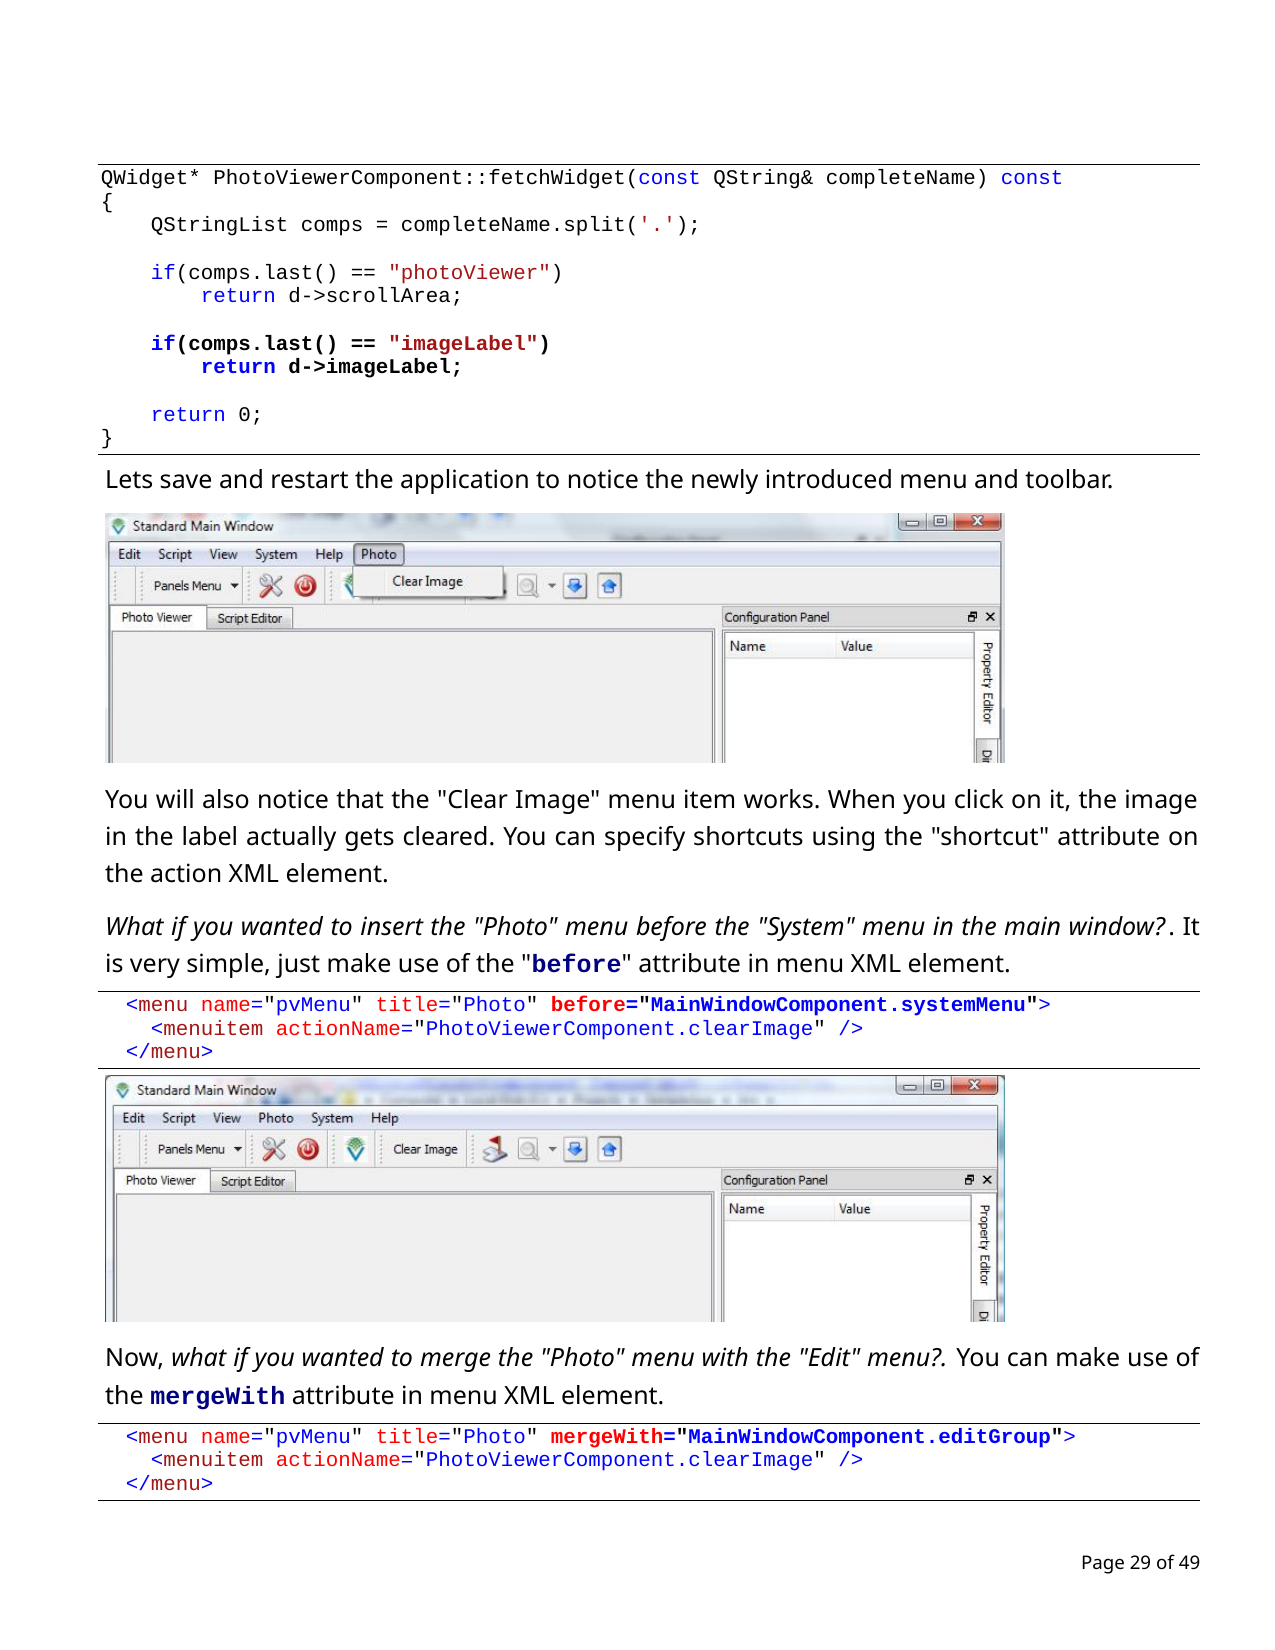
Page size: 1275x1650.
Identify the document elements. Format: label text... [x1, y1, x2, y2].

text return d->scrollArea; [97, 282, 1200, 309]
text if(comps.last() == "imageLabel") [97, 329, 1200, 353]
text <menuitem actionName="PhotoViewerComponent.clearImage" /> [97, 1446, 1200, 1470]
text return 0; [97, 401, 1200, 424]
text <menu name="pvMenu" title="Photo" mergeWith="MainWindowComponent.editGroup"> [97, 1424, 1200, 1446]
text if(comps.last() == "photoViewer") [97, 259, 1200, 282]
text QWidget* PhotoViewerComponent::fetchWidget(const QString& completeName) const [97, 165, 1200, 188]
text </menu> [97, 1038, 1200, 1068]
text </menu> [97, 1470, 1200, 1500]
text <menuitem actionName="PhotoViewerComponent.clearImage" /> [97, 1014, 1200, 1038]
text What if you wanted to insert the "Photo" menu before the "System" menu in the main window?. It is very simple, just make use of the "before" attribute in menu XML element. [105, 908, 1200, 980]
text } [97, 424, 1200, 454]
text Now, what if you wanted to merge the "Photo" menu with the "Edit" menu?. You can make use of the mergeWith attribute in menu XML element. [105, 1340, 1200, 1412]
picture [105, 513, 1005, 763]
text { [97, 188, 1200, 211]
text QStringList comps = completeName.split('.'); [97, 211, 1200, 238]
text Lets save and restart the application to notice the newly introduced menu and toolbar. [105, 462, 1200, 496]
text return d->imageLabel; [97, 353, 1200, 380]
picture [105, 1075, 1005, 1322]
text You will also notice that the "Clear Image" menu item works. When you click on it, the image in the label actually gets cleared. You can specify shortcuts using the "shortcut" attribute on the action XML element. [105, 781, 1200, 890]
text <menu name="pvMenu" title="Photo" before="MainWindowComponent.systemMenu"> [97, 992, 1200, 1014]
